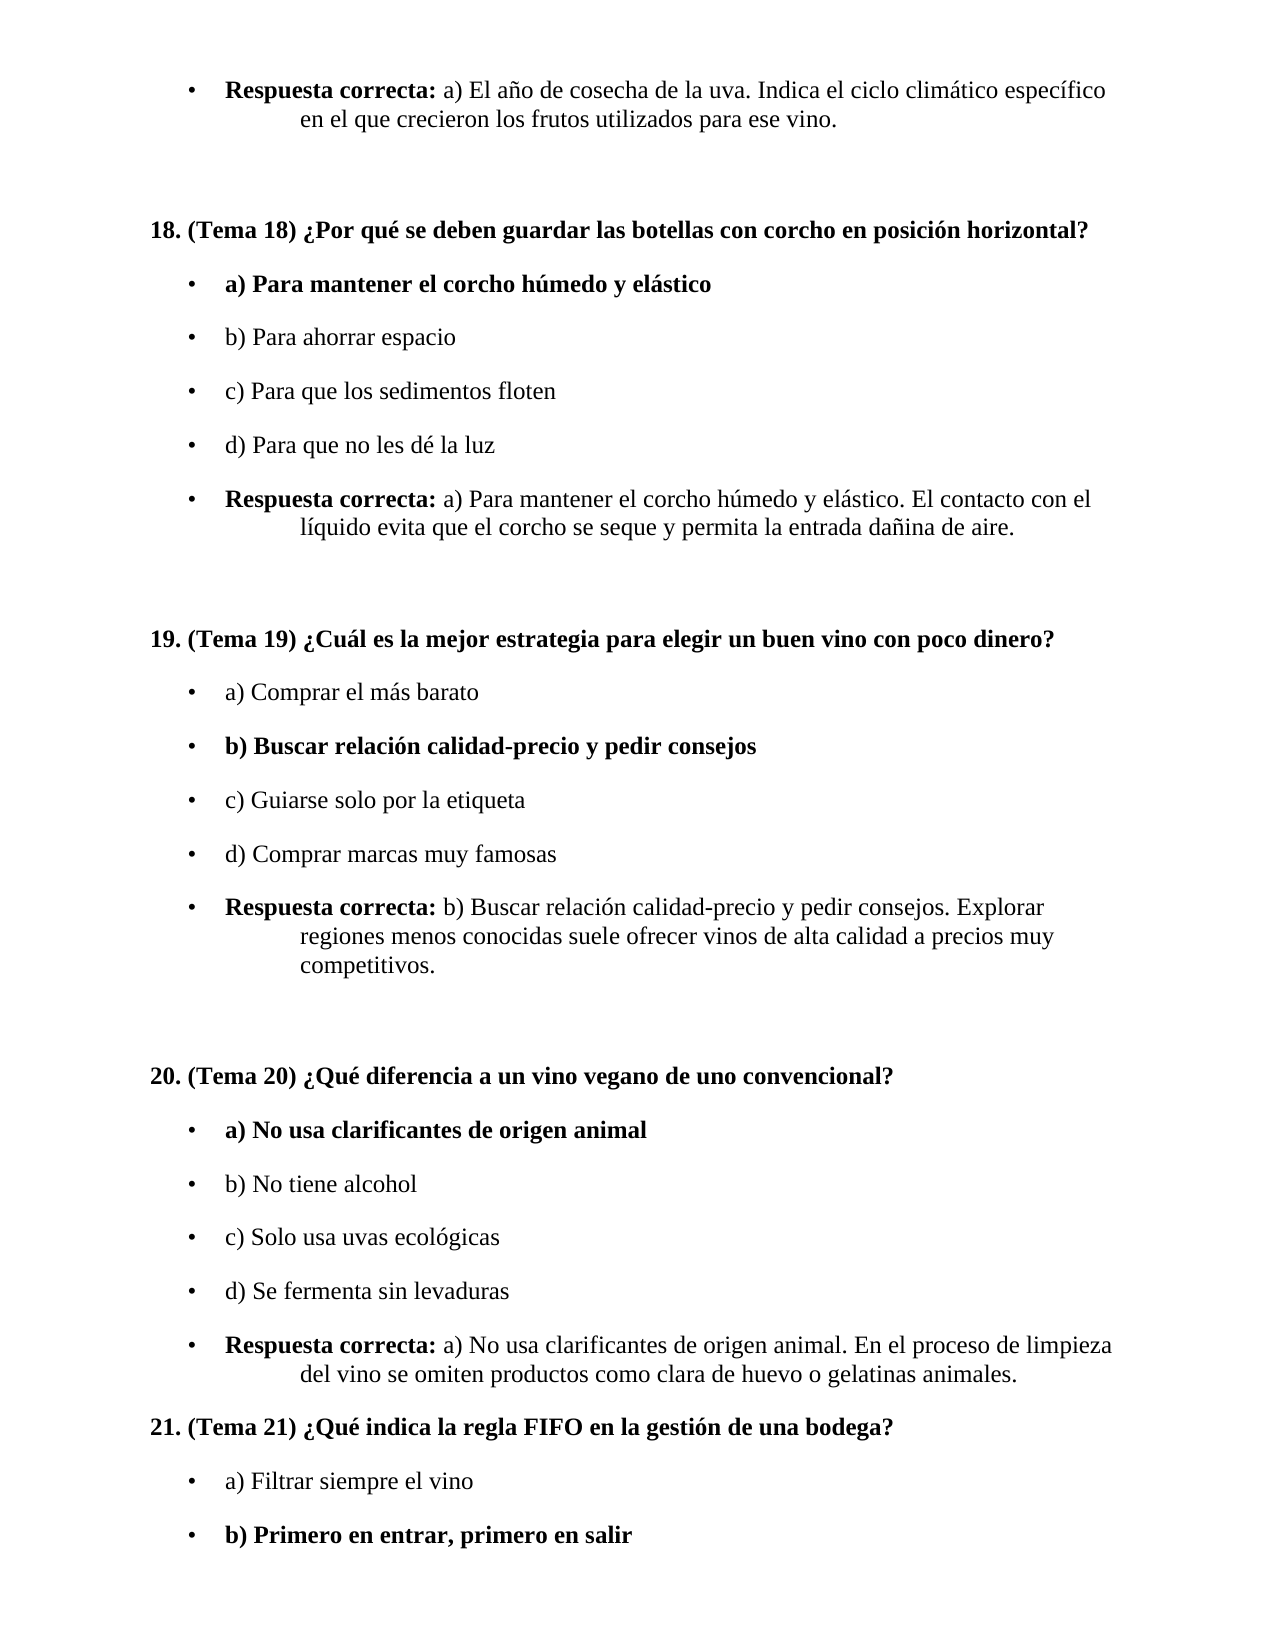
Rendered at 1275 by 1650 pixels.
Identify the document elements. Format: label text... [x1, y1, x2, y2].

list d) Para que no les dé la luz [187, 430, 1125, 459]
list b) No tiene alcohol [187, 1169, 1125, 1197]
list a) Filtrar siempre el vino [187, 1466, 1125, 1495]
list c) Guiarse solo por la etiqueta [187, 785, 1125, 814]
text 20. (Tema 20) ¿Qué diferencia a un vino vegano de uno convencional? [150, 1061, 1125, 1090]
list b) Primero en entrar, primero en salir [187, 1520, 1125, 1549]
list d) Se fermenta sin levaduras [187, 1276, 1125, 1305]
list Respuesta correcta: a) El año de cosecha de la uva. Indica el ciclo climático específico en el que crecieron los frutos utilizados para ese vino. [187, 75, 1125, 190]
list a) Para mantener el corcho húmedo y elástico [187, 269, 1125, 297]
list b) Buscar relación calidad-precio y pedir consejos [187, 731, 1125, 760]
list Respuesta correcta: a) No usa clarificantes de origen animal. En el proceso de limpieza del vino se omiten productos como clara de huevo o gelatinas animales. [187, 1330, 1125, 1387]
list Respuesta correcta: a) Para mantener el corcho húmedo y elástico. El contacto con el líquido evita que el corcho se seque y permita la entrada dañina de aire. [187, 484, 1125, 599]
list c) Para que los sedimentos floten [187, 376, 1125, 405]
list Respuesta correcta: b) Buscar relación calidad-precio y pedir consejos. Explorar regiones menos conocidas suele ofrecer vinos de alta calidad a precios muy competitivos. [187, 892, 1125, 1036]
text 21. (Tema 21) ¿Qué indica la regla FIFO en la gestión de una bodega? [150, 1412, 1125, 1441]
text 19. (Tema 19) ¿Cuál es la mejor estrategia para elegir un buen vino con poco dinero? [150, 624, 1125, 652]
text 18. (Tema 18) ¿Por qué se deben guardar las botellas con corcho en posición horizontal? [150, 215, 1125, 244]
list b) Para ahorrar espacio [187, 322, 1125, 351]
list a) No usa clarificantes de origen animal [187, 1115, 1125, 1144]
list a) Comprar el más barato [187, 677, 1125, 706]
list d) Comprar marcas muy famosas [187, 839, 1125, 867]
list c) Solo usa uvas ecológicas [187, 1222, 1125, 1251]
